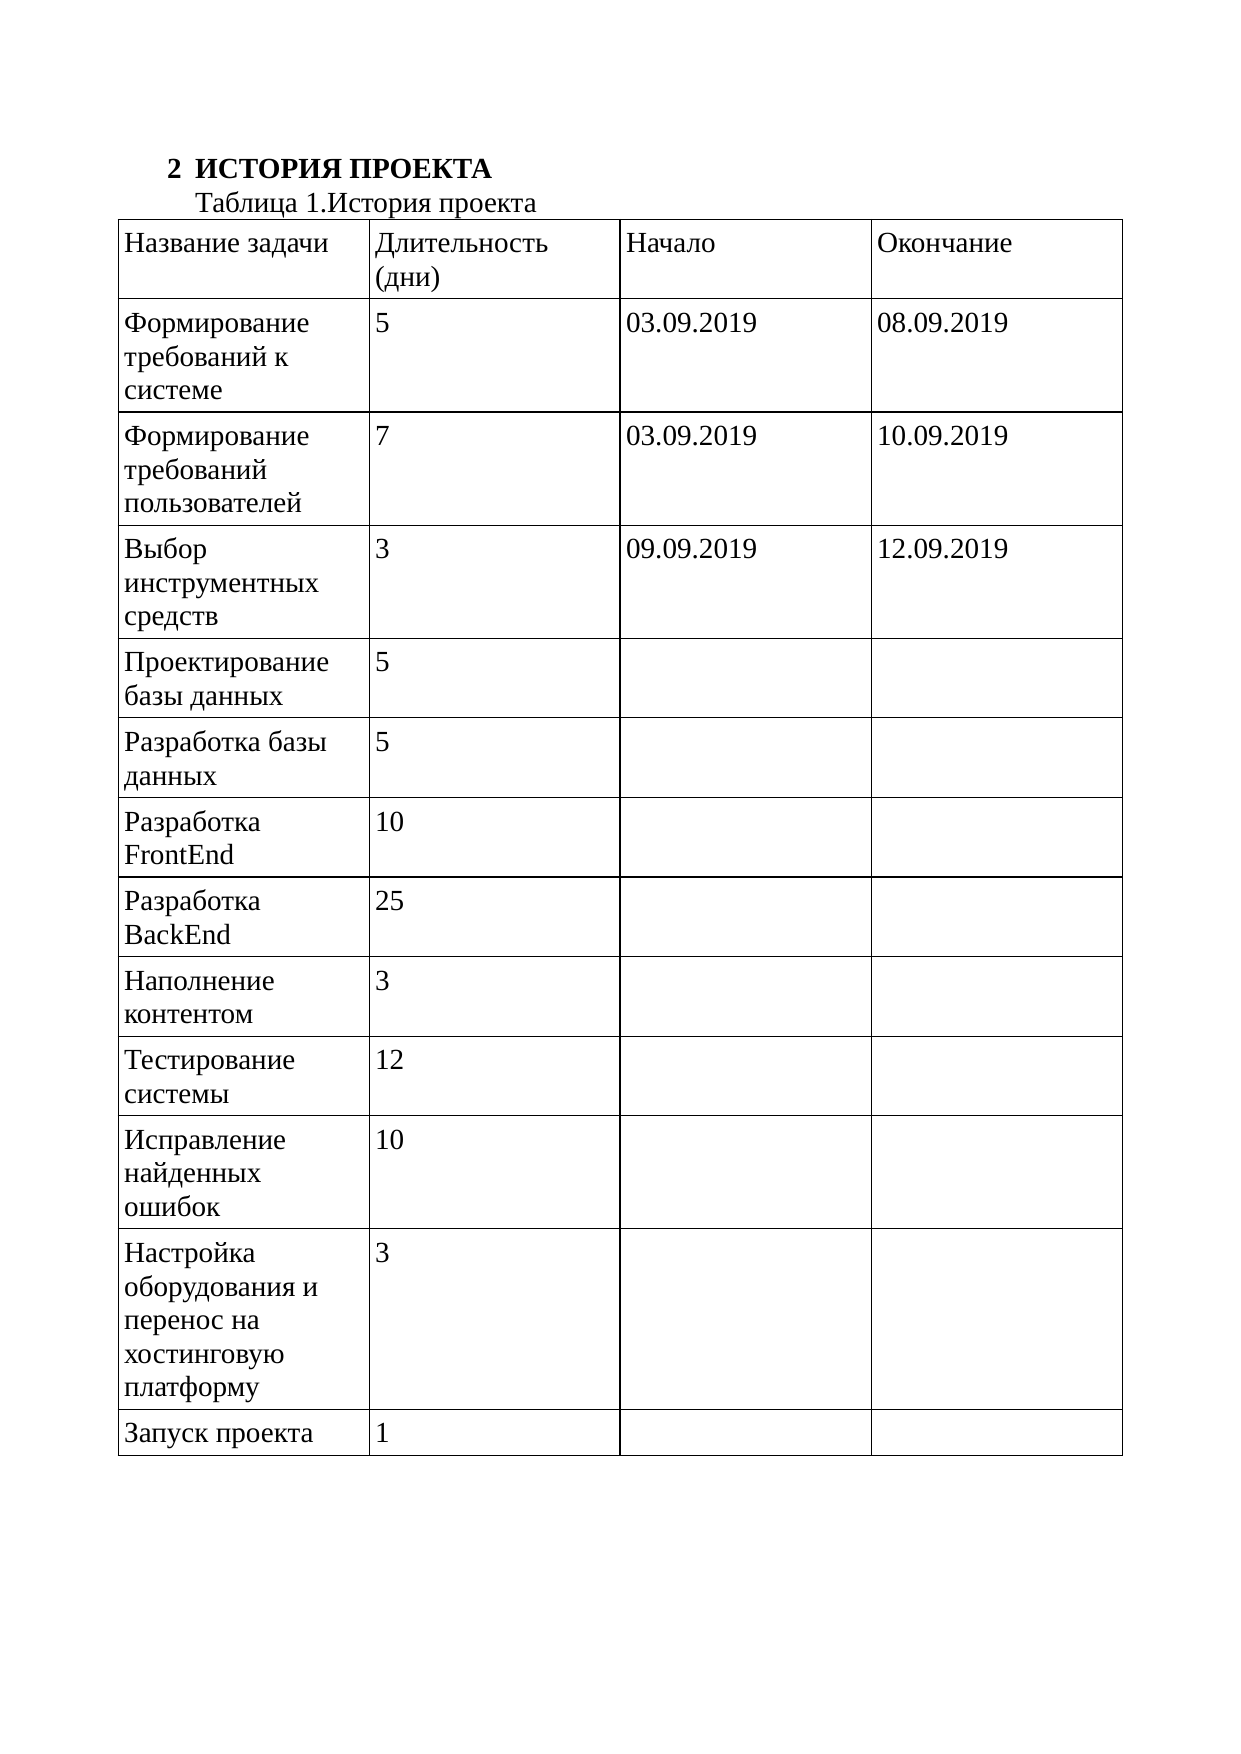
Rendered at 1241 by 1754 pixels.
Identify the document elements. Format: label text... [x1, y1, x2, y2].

table_cell Формирование требований к системе [119, 299, 369, 411]
table_cell 03.09.2019 [621, 299, 871, 411]
table_cell [621, 798, 871, 876]
table_cell Выбор инструментных средств [119, 526, 369, 638]
table_cell 7 [370, 413, 619, 524]
table_cell [872, 798, 1122, 876]
table_cell 5 [370, 718, 619, 797]
table_header Длительность (дни) [370, 220, 619, 298]
table_header Название задачи [119, 220, 369, 298]
table_cell 12.09.2019 [872, 526, 1122, 638]
table_cell [872, 1229, 1122, 1408]
table_cell 10 [370, 798, 619, 876]
table_cell [621, 1116, 871, 1228]
table_cell [621, 718, 871, 797]
table_cell 12 [370, 1037, 619, 1115]
table_cell 3 [370, 1229, 619, 1408]
table_header Начало [621, 220, 871, 298]
table_cell 3 [370, 957, 619, 1036]
table_cell Проектирование базы данных [119, 639, 369, 717]
table_cell Наполнение контентом [119, 957, 369, 1036]
table_cell Разработка базы данных [119, 718, 369, 797]
table_cell [872, 718, 1122, 797]
table_cell [872, 1116, 1122, 1228]
table_cell [872, 1037, 1122, 1115]
table_cell 5 [370, 639, 619, 717]
table_cell [621, 878, 871, 956]
table_cell [621, 957, 871, 1036]
table_cell 3 [370, 526, 619, 638]
list ИСТОРИЯ ПРОЕКТА [159, 152, 1122, 185]
table_cell Настройка оборудования и перенос на хостинговую платформу [119, 1229, 369, 1408]
table_cell Тестирование системы [119, 1037, 369, 1115]
table_cell 1 [370, 1410, 619, 1454]
table_cell [872, 639, 1122, 717]
table_cell Исправление найденных ошибок [119, 1116, 369, 1228]
table_cell [621, 1037, 871, 1115]
table_cell 10 [370, 1116, 619, 1228]
table_cell 10.09.2019 [872, 413, 1122, 524]
table_cell Запуск проекта [119, 1410, 369, 1454]
table_cell Разработка BackEnd [119, 878, 369, 956]
table_cell [621, 1229, 871, 1408]
table_header Окончание [872, 220, 1122, 298]
table_cell [872, 957, 1122, 1036]
table_cell [872, 1410, 1122, 1454]
table_cell 09.09.2019 [621, 526, 871, 638]
table_cell [872, 878, 1122, 956]
table_cell [621, 639, 871, 717]
table_cell 08.09.2019 [872, 299, 1122, 411]
table_cell 03.09.2019 [621, 413, 871, 524]
table_cell 25 [370, 878, 619, 956]
table_cell Формирование требований пользователей [119, 413, 369, 524]
table_cell Разработка FrontEnd [119, 798, 369, 876]
table_cell 5 [370, 299, 619, 411]
table_cell [621, 1410, 871, 1454]
list Таблица 1.История проекта [159, 185, 1122, 219]
